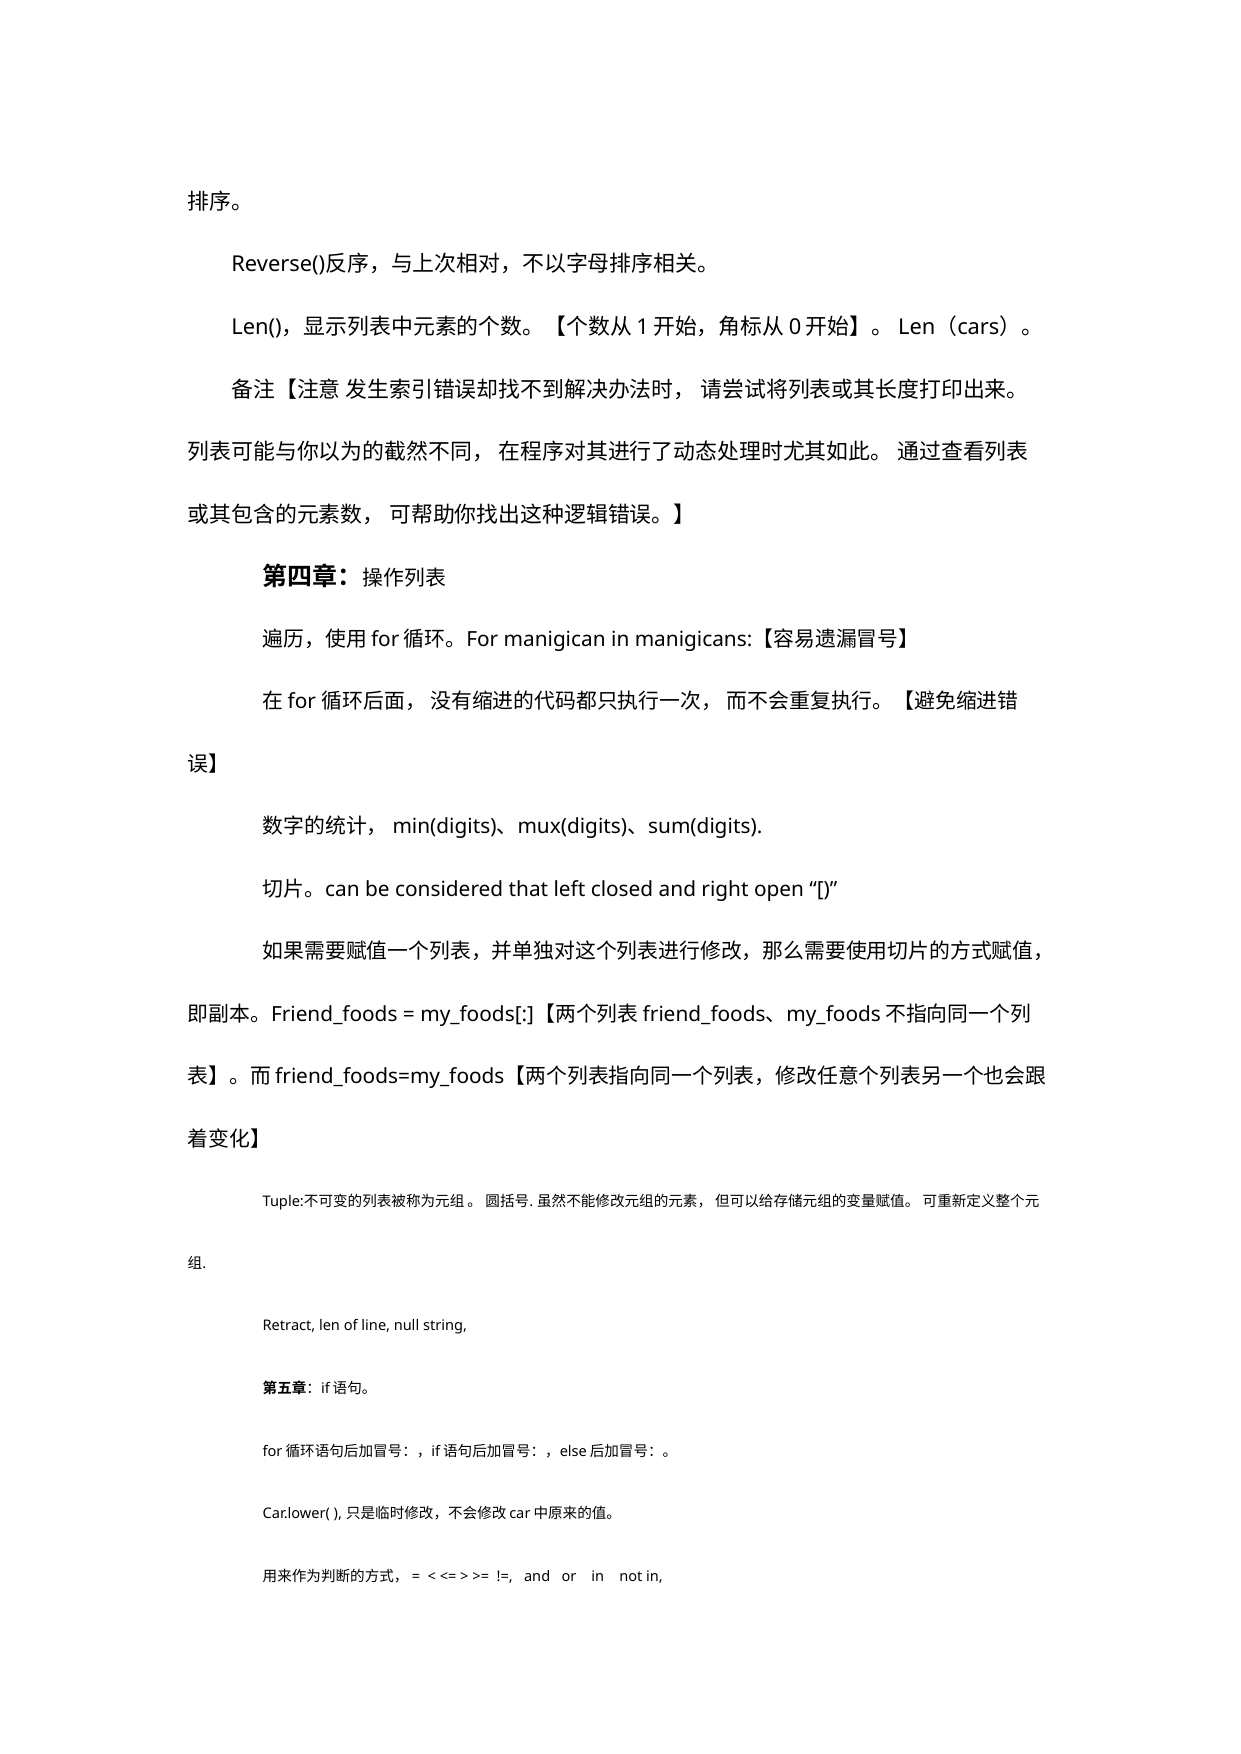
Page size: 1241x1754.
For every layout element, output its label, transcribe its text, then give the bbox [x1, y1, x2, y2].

text 排序。 [187, 158, 1053, 221]
text 如果需要赋值一个列表，并单独对这个列表进行修改，那么需要使用切片的方式赋值，即副本。Friend_foods = my_foods[:]【两个列表friend_foods、my_foods不指向同一个列表】。而friend_foods=my_foods【两个列表指向同一个列表，修改任意个列表另一个也会跟着变化】 [187, 908, 1053, 1158]
text for循环语句后加冒号：，if语句后加冒号：，else后加冒号：。 [187, 1408, 1053, 1471]
text 遍历，使用for循环。For manigican in manigicans:【容易遗漏冒号】 [187, 596, 1053, 658]
text 数字的统计， min(digits)、mux(digits)、sum(digits). [187, 783, 1053, 846]
text 切片。can be considered that left closed and right open “[)” [187, 846, 1053, 908]
text 在for 循环后面， 没有缩进的代码都只执行一次， 而不会重复执行。【避免缩进错误】 [187, 658, 1053, 783]
text Car.lower( ), 只是临时修改，不会修改car中原来的值。 [187, 1471, 1053, 1533]
text 备注【注意 发生索引错误却找不到解决办法时， 请尝试将列表或其长度打印出来。 列表可能与你以为的截然不同， 在程序对其进行了动态处理时尤其如此。 通过查看列表 [187, 346, 1053, 471]
text 第四章：操作列表 [187, 533, 1053, 596]
text 或其包含的元素数， 可帮助你找出这种逻辑错误。】 [187, 471, 1053, 533]
text Tuple:不可变的列表被称为元组 。 圆括号. 虽然不能修改元组的元素， 但可以给存储元组的变量赋值。 可重新定义整个元组. [187, 1158, 1053, 1283]
text Reverse()反序，与上次相对，不以字母排序相关。 [187, 221, 1053, 283]
text Len()，显示列表中元素的个数。【个数从1开始，角标从0开始】。 Len（cars）。 [187, 283, 1053, 346]
text 用来作为判断的方式， = < <= > >= !=, and or in not in, [187, 1533, 1053, 1596]
text Retract, len of line, null string, [187, 1283, 1053, 1346]
text 第五章：if语句。 [187, 1346, 1053, 1408]
